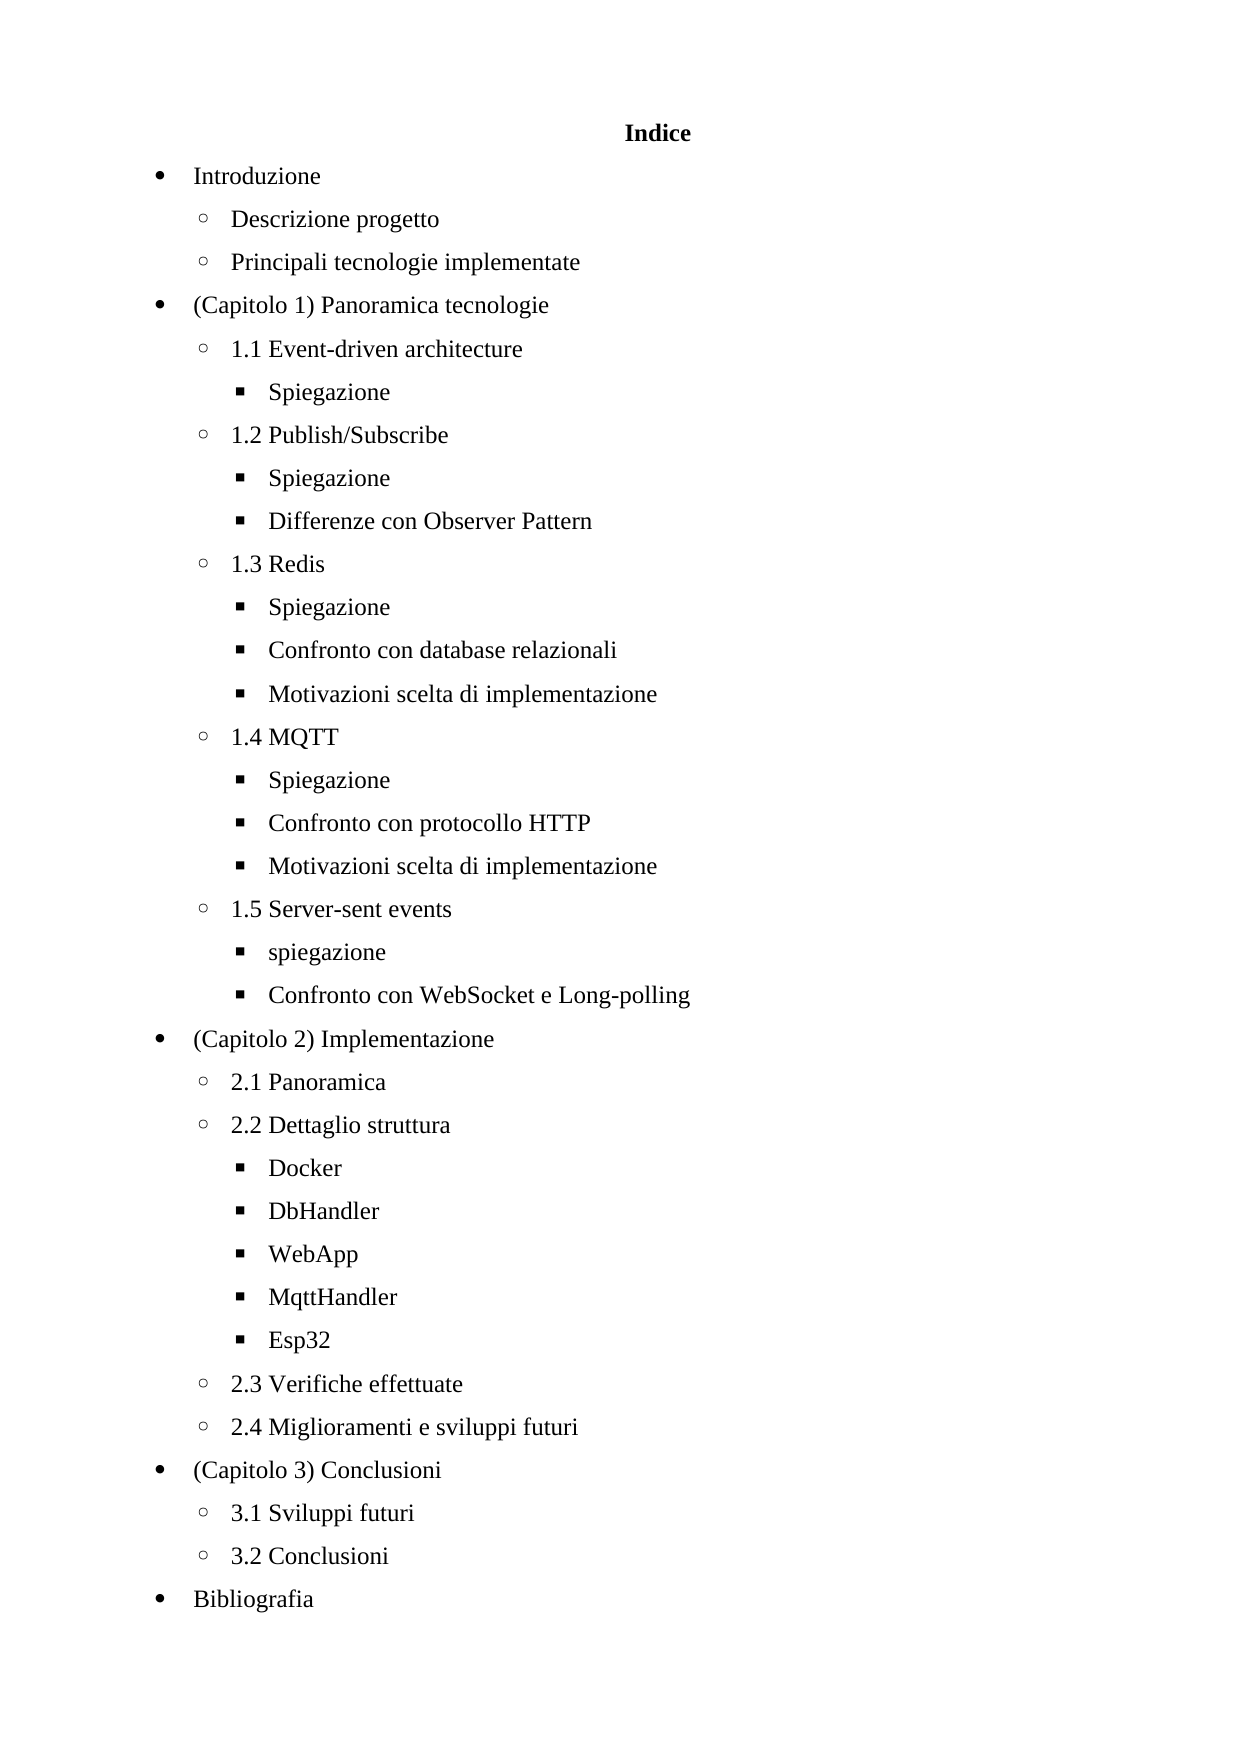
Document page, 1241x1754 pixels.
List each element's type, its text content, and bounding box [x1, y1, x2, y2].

list Confronto con database relazionali [231, 636, 1122, 664]
list Motivazioni scelta di implementazione [231, 679, 1122, 707]
list Spiegazione [231, 592, 1122, 621]
list Confronto con WebSocket e Long-polling [231, 981, 1122, 1009]
list (Capitolo 1) Panoramica tecnologie [156, 291, 1122, 319]
list Bibliografia [156, 1584, 1122, 1613]
list 1.1 Event-driven architecture [193, 334, 1122, 362]
list (Capitolo 3) Conclusioni [156, 1455, 1122, 1484]
text Indice [193, 118, 1122, 147]
list 2.1 Panoramica [193, 1067, 1122, 1096]
list Principali tecnologie implementate [193, 247, 1122, 276]
list Spiegazione [231, 463, 1122, 492]
list WebApp [231, 1239, 1122, 1268]
list Confronto con protocollo HTTP [231, 808, 1122, 837]
list 1.3 Redis [193, 549, 1122, 578]
list 2.3 Verifiche effettuate [193, 1369, 1122, 1397]
list MqttHandler [231, 1282, 1122, 1311]
list DbHandler [231, 1196, 1122, 1225]
list 3.1 Sviluppi futuri [193, 1498, 1122, 1527]
list Esp32 [231, 1326, 1122, 1354]
list Spiegazione [231, 377, 1122, 406]
list Differenze con Observer Pattern [231, 506, 1122, 535]
list (Capitolo 2) Implementazione [156, 1024, 1122, 1052]
list 2.4 Miglioramenti e sviluppi futuri [193, 1412, 1122, 1441]
list Spiegazione [231, 765, 1122, 794]
list Descrizione progetto [193, 204, 1122, 233]
list Docker [231, 1153, 1122, 1182]
list Motivazioni scelta di implementazione [231, 851, 1122, 880]
list 1.5 Server-sent events [193, 894, 1122, 923]
list 3.2 Conclusioni [193, 1541, 1122, 1570]
list 1.2 Publish/Subscribe [193, 420, 1122, 449]
list spiegazione [231, 937, 1122, 966]
list 1.4 MQTT [193, 722, 1122, 751]
list 2.2 Dettaglio struttura [193, 1110, 1122, 1139]
list Introduzione [156, 161, 1122, 190]
